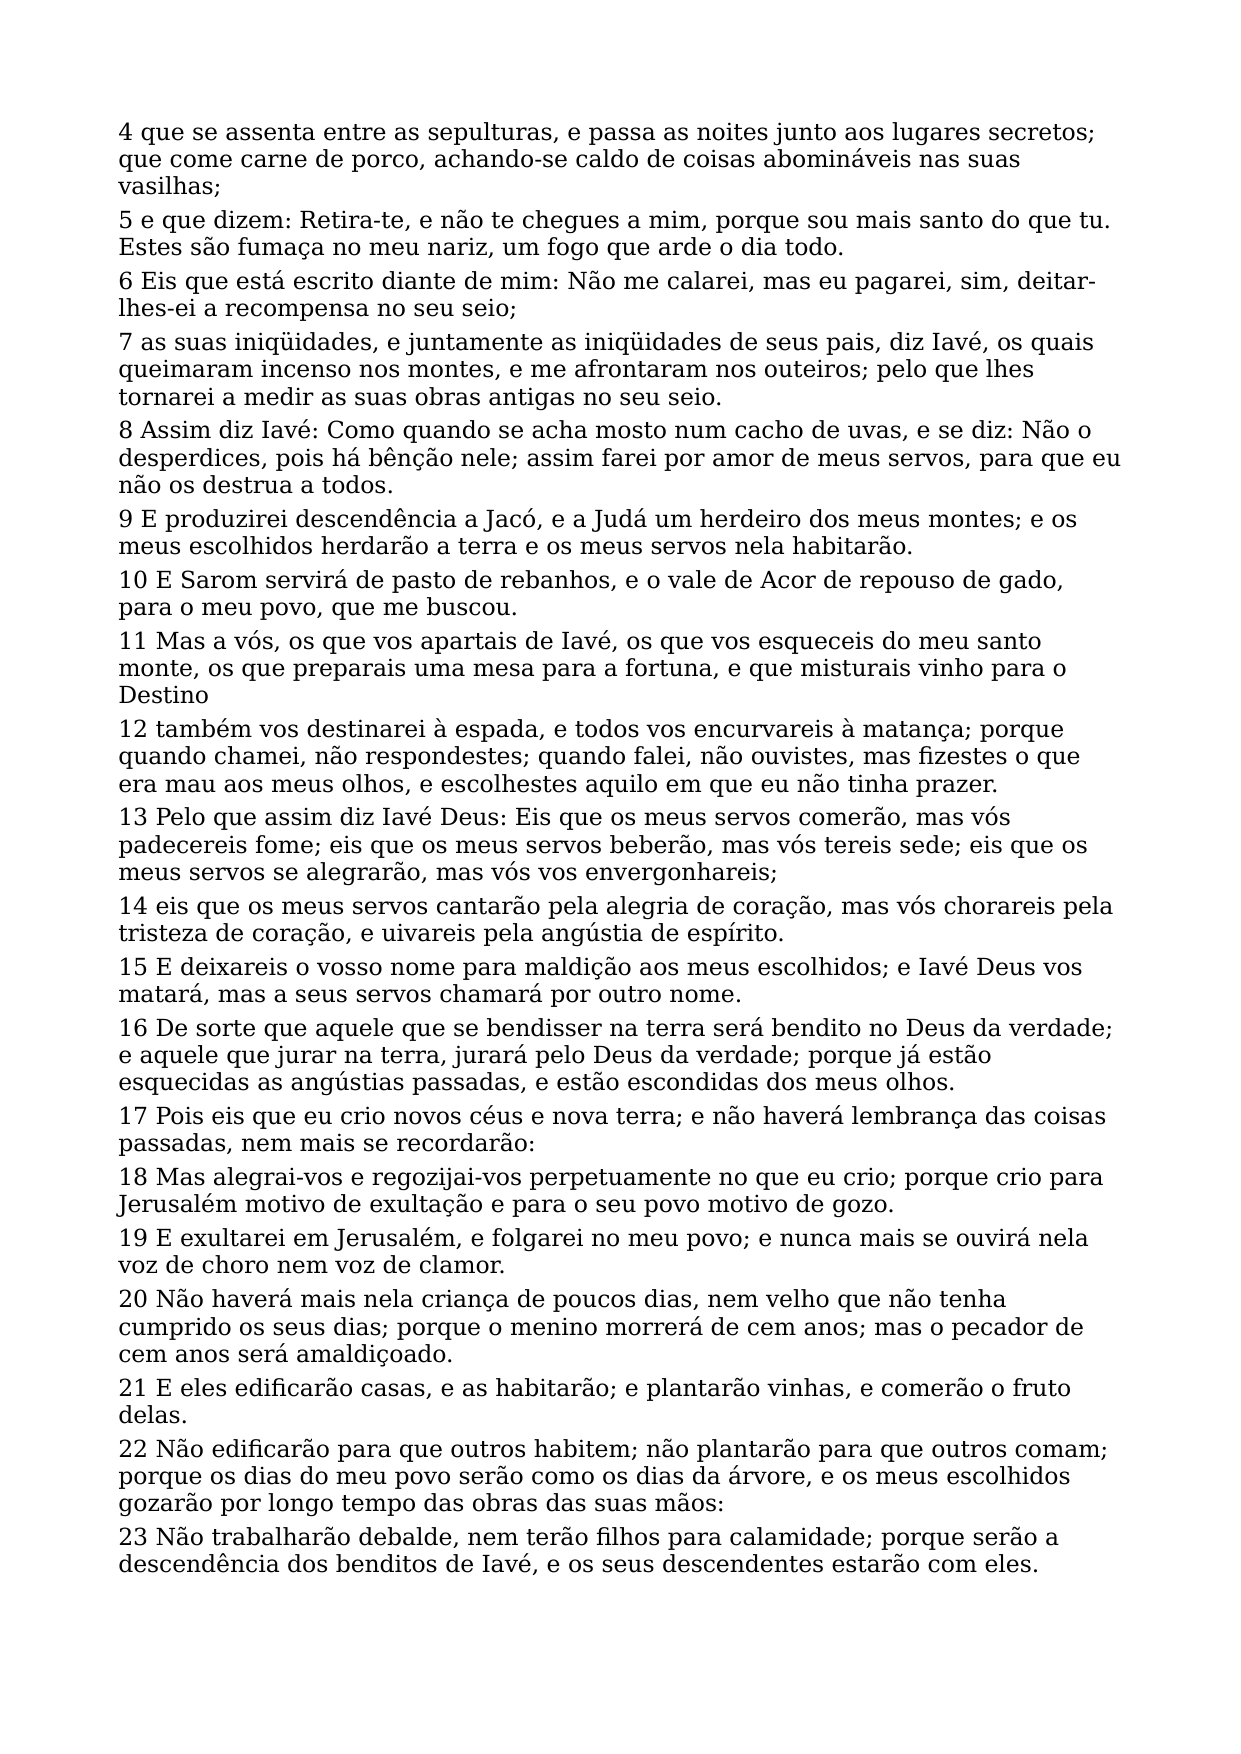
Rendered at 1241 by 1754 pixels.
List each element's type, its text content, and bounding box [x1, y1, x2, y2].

text 10 E Sarom servirá de pasto de rebanhos, e o vale de Acor de repouso de gado, para o meu povo, que me buscou. [118, 566, 1122, 621]
text 9 E produzirei descendência a Jacó, e a Judá um herdeiro dos meus montes; e os meus escolhidos herdarão a terra e os meus servos nela habitarão. [118, 505, 1122, 560]
text 7 as suas iniqüidades, e juntamente as iniqüidades de seus pais, diz Iavé, os quais queimaram incenso nos montes, e me afrontaram nos outeiros; pelo que lhes tornarei a medir as suas obras antigas no seu seio. [118, 328, 1122, 410]
text 22 Não edificarão para que outros habitem; não plantarão para que outros comam; porque os dias do meu povo serão como os dias da árvore, e os meus escolhidos gozarão por longo tempo das obras das suas mãos: [118, 1435, 1122, 1517]
text 5 e que dizem: Retira-te, e não te chegues a mim, porque sou mais santo do que tu. Estes são fumaça no meu nariz, um fogo que arde o dia todo. [118, 206, 1122, 261]
text 12 também vos destinarei à espada, e todos vos encurvareis à matança; porque quando chamei, não respondestes; quando falei, não ouvistes, mas fizestes o que era mau aos meus olhos, e escolhestes aquilo em que eu não tinha prazer. [118, 716, 1122, 797]
text 8 Assim diz Iavé: Como quando se acha mosto num cacho de uvas, e se diz: Não o desperdices, pois há bênção nele; assim farei por amor de meus servos, para que eu não os destrua a todos. [118, 417, 1122, 499]
text 11 Mas a vós, os que vos apartais de Iavé, os que vos esqueceis do meu santo monte, os que preparais uma mesa para a fortuna, e que misturais vinho para o Destino [118, 627, 1122, 709]
text 4 que se assenta entre as sepulturas, e passa as noites junto aos lugares secretos; que come carne de porco, achando-se caldo de coisas abomináveis nas suas vasilhas; [118, 118, 1122, 200]
text 20 Não haverá mais nela criança de poucos dias, nem velho que não tenha cumprido os seus dias; porque o menino morrerá de cem anos; mas o pecador de cem anos será amaldiçoado. [118, 1286, 1122, 1368]
text 13 Pelo que assim diz Iavé Deus: Eis que os meus servos comerão, mas vós padecereis fome; eis que os meus servos beberão, mas vós tereis sede; eis que os meus servos se alegrarão, mas vós vos envergonhareis; [118, 804, 1122, 886]
text 14 eis que os meus servos cantarão pela alegria de coração, mas vós chorareis pela tristeza de coração, e uivareis pela angústia de espírito. [118, 892, 1122, 947]
text 21 E eles edificarão casas, e as habitarão; e plantarão vinhas, e comerão o fruto delas. [118, 1374, 1122, 1429]
text 15 E deixareis o vosso nome para maldição aos meus escolhidos; e Iavé Deus vos matará, mas a seus servos chamará por outro nome. [118, 953, 1122, 1008]
text 19 E exultarei em Jerusalém, e folgarei no meu povo; e nunca mais se ouvirá nela voz de choro nem voz de clamor. [118, 1225, 1122, 1279]
text 18 Mas alegrai-vos e regozijai-vos perpetuamente no que eu crio; porque crio para Jerusalém motivo de exultação e para o seu povo motivo de gozo. [118, 1164, 1122, 1218]
text 17 Pois eis que eu crio novos céus e nova terra; e não haverá lembrança das coisas passadas, nem mais se recordarão: [118, 1103, 1122, 1157]
text 16 De sorte que aquele que se bendisser na terra será bendito no Deus da verdade; e aquele que jurar na terra, jurará pelo Deus da verdade; porque já estão esquecidas as angústias passadas, e estão escondidas dos meus olhos. [118, 1014, 1122, 1096]
text 6 Eis que está escrito diante de mim: Não me calarei, mas eu pagarei, sim, deitar-lhes-ei a recompensa no seu seio; [118, 267, 1122, 322]
text 23 Não trabalharão debalde, nem terão filhos para calamidade; porque serão a descendência dos benditos de Iavé, e os seus descendentes estarão com eles. [118, 1523, 1122, 1578]
